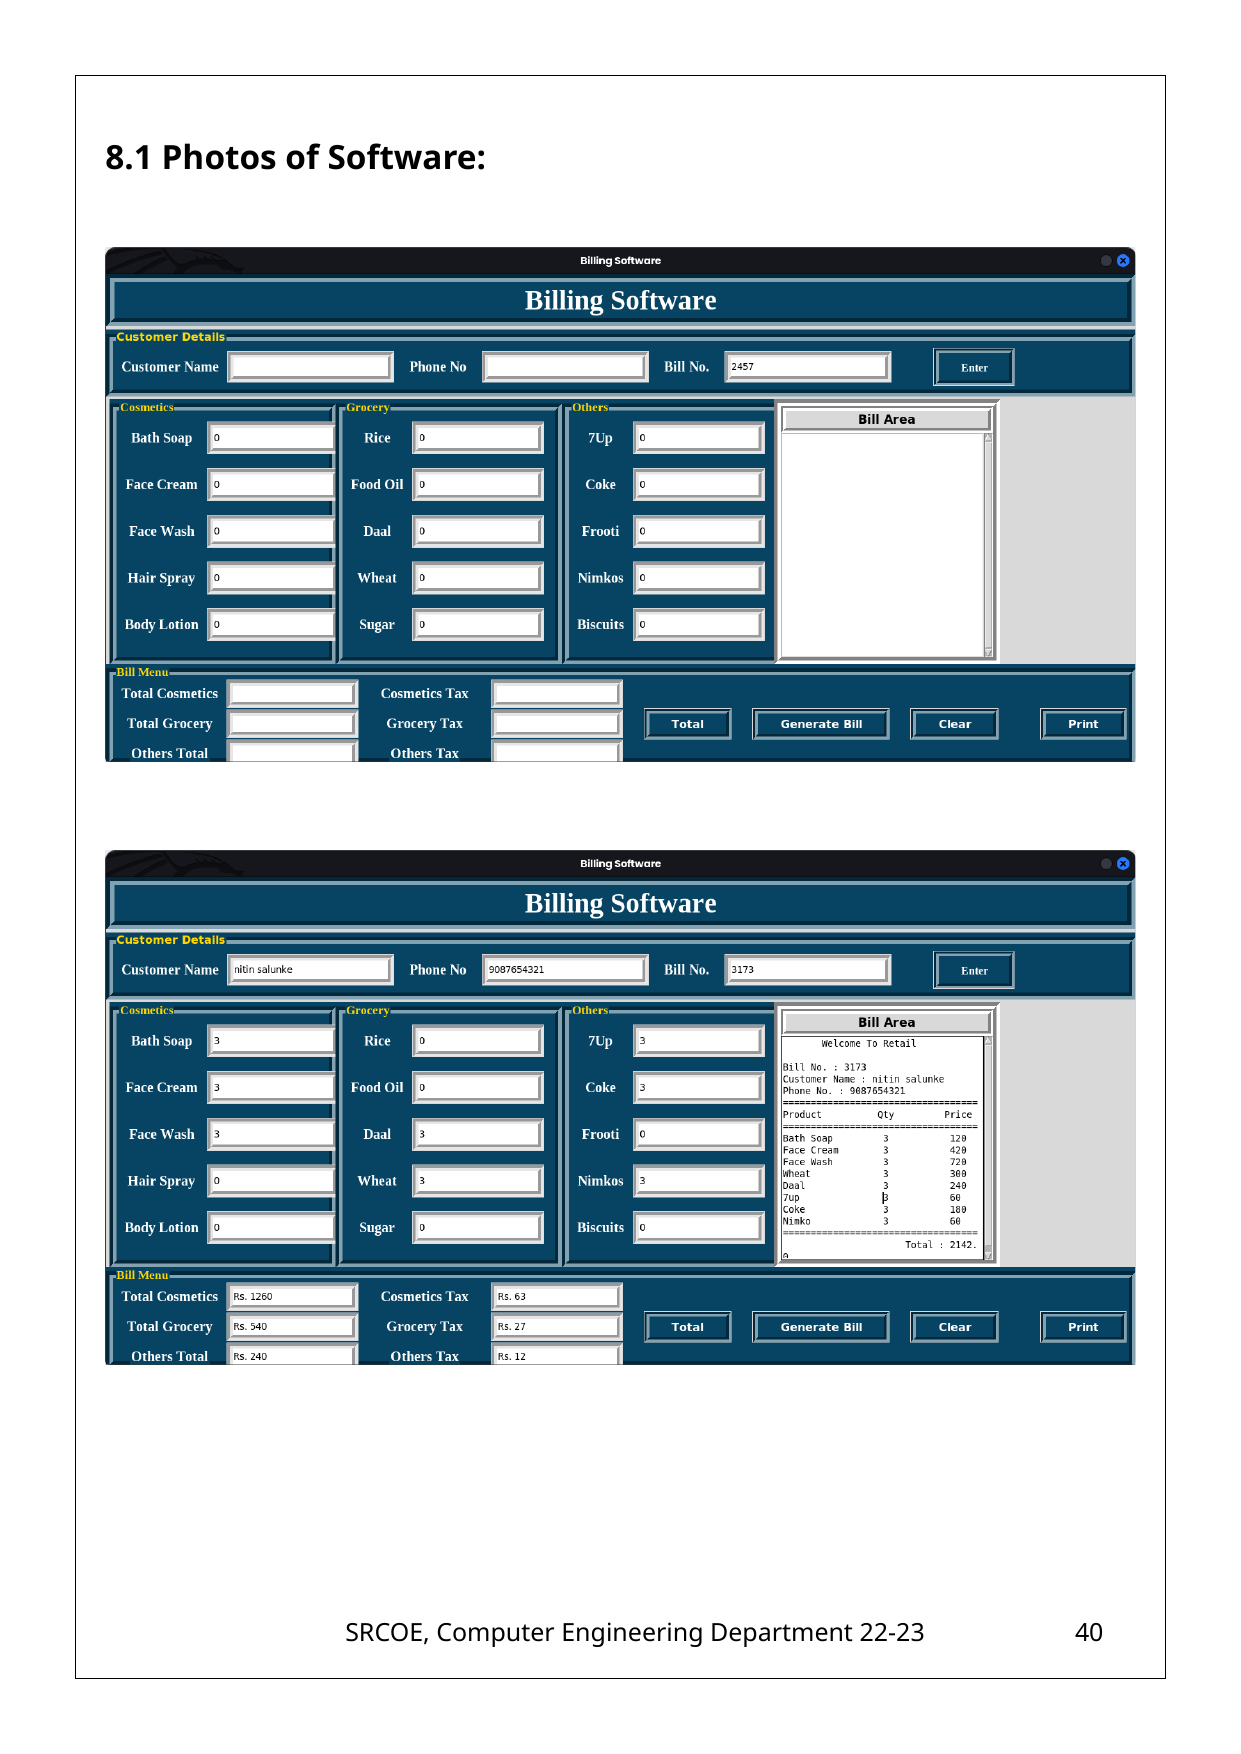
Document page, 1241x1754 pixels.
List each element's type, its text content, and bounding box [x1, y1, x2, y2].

picture [1043, 1314, 1126, 1342]
picture [914, 712, 993, 734]
picture [576, 297, 580, 309]
picture [492, 710, 622, 737]
picture [483, 955, 648, 985]
picture [228, 955, 393, 985]
picture [227, 1313, 358, 1340]
picture [111, 279, 1129, 319]
picture [605, 573, 610, 582]
picture [176, 436, 183, 442]
picture [937, 954, 1014, 988]
picture [483, 352, 648, 382]
picture [613, 293, 624, 309]
picture [528, 895, 542, 912]
picture [1043, 711, 1126, 739]
picture [227, 680, 358, 707]
picture [110, 673, 115, 759]
picture [413, 609, 543, 640]
picture [725, 352, 891, 382]
picture [492, 740, 622, 762]
picture [413, 562, 543, 594]
picture [756, 1315, 884, 1337]
picture [647, 711, 731, 739]
text 8.1 Photos of Software: [105, 134, 1135, 179]
picture [937, 351, 1010, 380]
picture [660, 900, 666, 912]
picture [179, 1129, 189, 1138]
picture [113, 1009, 335, 1266]
picture [1044, 1315, 1121, 1337]
picture [566, 1011, 571, 1261]
picture [413, 422, 543, 453]
picture [634, 469, 764, 500]
picture [183, 333, 202, 340]
picture [1044, 712, 1121, 734]
picture [413, 1119, 543, 1150]
picture [452, 362, 461, 369]
picture [113, 406, 335, 663]
picture [566, 408, 571, 658]
picture [605, 1176, 610, 1185]
picture [105, 850, 1136, 876]
picture [340, 408, 345, 658]
picture [227, 1283, 358, 1310]
picture [627, 296, 638, 309]
picture [130, 938, 138, 943]
picture [591, 297, 603, 315]
picture [634, 516, 764, 547]
picture [647, 1314, 731, 1342]
picture [583, 899, 587, 912]
picture [227, 710, 358, 737]
picture [217, 333, 224, 340]
picture [937, 351, 1014, 385]
picture [114, 408, 118, 658]
picture [110, 338, 115, 391]
picture [105, 939, 1136, 1266]
picture [652, 294, 657, 309]
picture [378, 530, 386, 535]
picture [138, 434, 146, 442]
picture [591, 900, 603, 918]
picture [679, 296, 690, 309]
picture [667, 298, 674, 309]
picture [176, 1039, 183, 1045]
picture [706, 899, 715, 912]
picture [227, 740, 358, 762]
picture [365, 623, 373, 628]
picture [634, 1025, 764, 1056]
picture [937, 954, 1010, 983]
picture [634, 562, 764, 594]
picture [913, 711, 998, 739]
picture [151, 938, 171, 943]
picture [145, 1272, 153, 1278]
picture [725, 955, 891, 985]
picture [583, 296, 587, 309]
picture [173, 576, 180, 582]
picture [110, 1276, 115, 1362]
picture [595, 899, 601, 907]
picture [755, 1314, 889, 1342]
picture [647, 1315, 726, 1337]
picture [528, 292, 542, 309]
picture [634, 422, 764, 453]
picture [413, 1212, 543, 1243]
picture [138, 1037, 146, 1045]
picture [576, 900, 580, 912]
picture [634, 1072, 764, 1103]
picture [173, 1179, 180, 1185]
picture [217, 936, 224, 943]
picture [413, 1072, 543, 1103]
picture [613, 896, 624, 912]
picture [634, 1212, 764, 1243]
picture [130, 335, 138, 340]
picture [179, 526, 189, 535]
picture [105, 879, 1136, 932]
picture [365, 1226, 373, 1231]
picture [339, 1009, 561, 1266]
picture [189, 1226, 197, 1231]
picture [413, 469, 543, 500]
picture [105, 247, 1136, 273]
picture [647, 712, 726, 734]
picture [667, 901, 674, 912]
picture [492, 680, 622, 707]
picture [913, 1314, 998, 1342]
picture [183, 936, 202, 943]
picture [652, 897, 657, 912]
picture [145, 406, 157, 410]
picture [413, 516, 543, 547]
picture [492, 1343, 622, 1365]
picture [660, 297, 666, 309]
picture [634, 609, 764, 640]
picture [340, 1011, 345, 1261]
picture [413, 1025, 543, 1056]
picture [413, 1165, 543, 1197]
picture [151, 335, 171, 340]
picture [755, 711, 889, 739]
picture [756, 712, 884, 734]
picture [634, 1119, 764, 1150]
picture [492, 1313, 622, 1340]
picture [339, 406, 561, 663]
picture [114, 1011, 118, 1261]
picture [492, 1283, 622, 1310]
picture [110, 941, 115, 994]
picture [228, 352, 393, 382]
picture [105, 336, 1136, 663]
picture [227, 1343, 358, 1365]
picture [105, 276, 1136, 329]
picture [627, 899, 638, 912]
picture [189, 623, 197, 628]
picture [679, 899, 690, 912]
picture [914, 1315, 993, 1337]
picture [145, 1009, 157, 1013]
picture [111, 882, 1129, 922]
picture [378, 1133, 386, 1138]
picture [706, 296, 715, 309]
picture [452, 965, 461, 972]
picture [145, 669, 153, 675]
picture [595, 296, 601, 304]
picture [634, 1165, 764, 1197]
